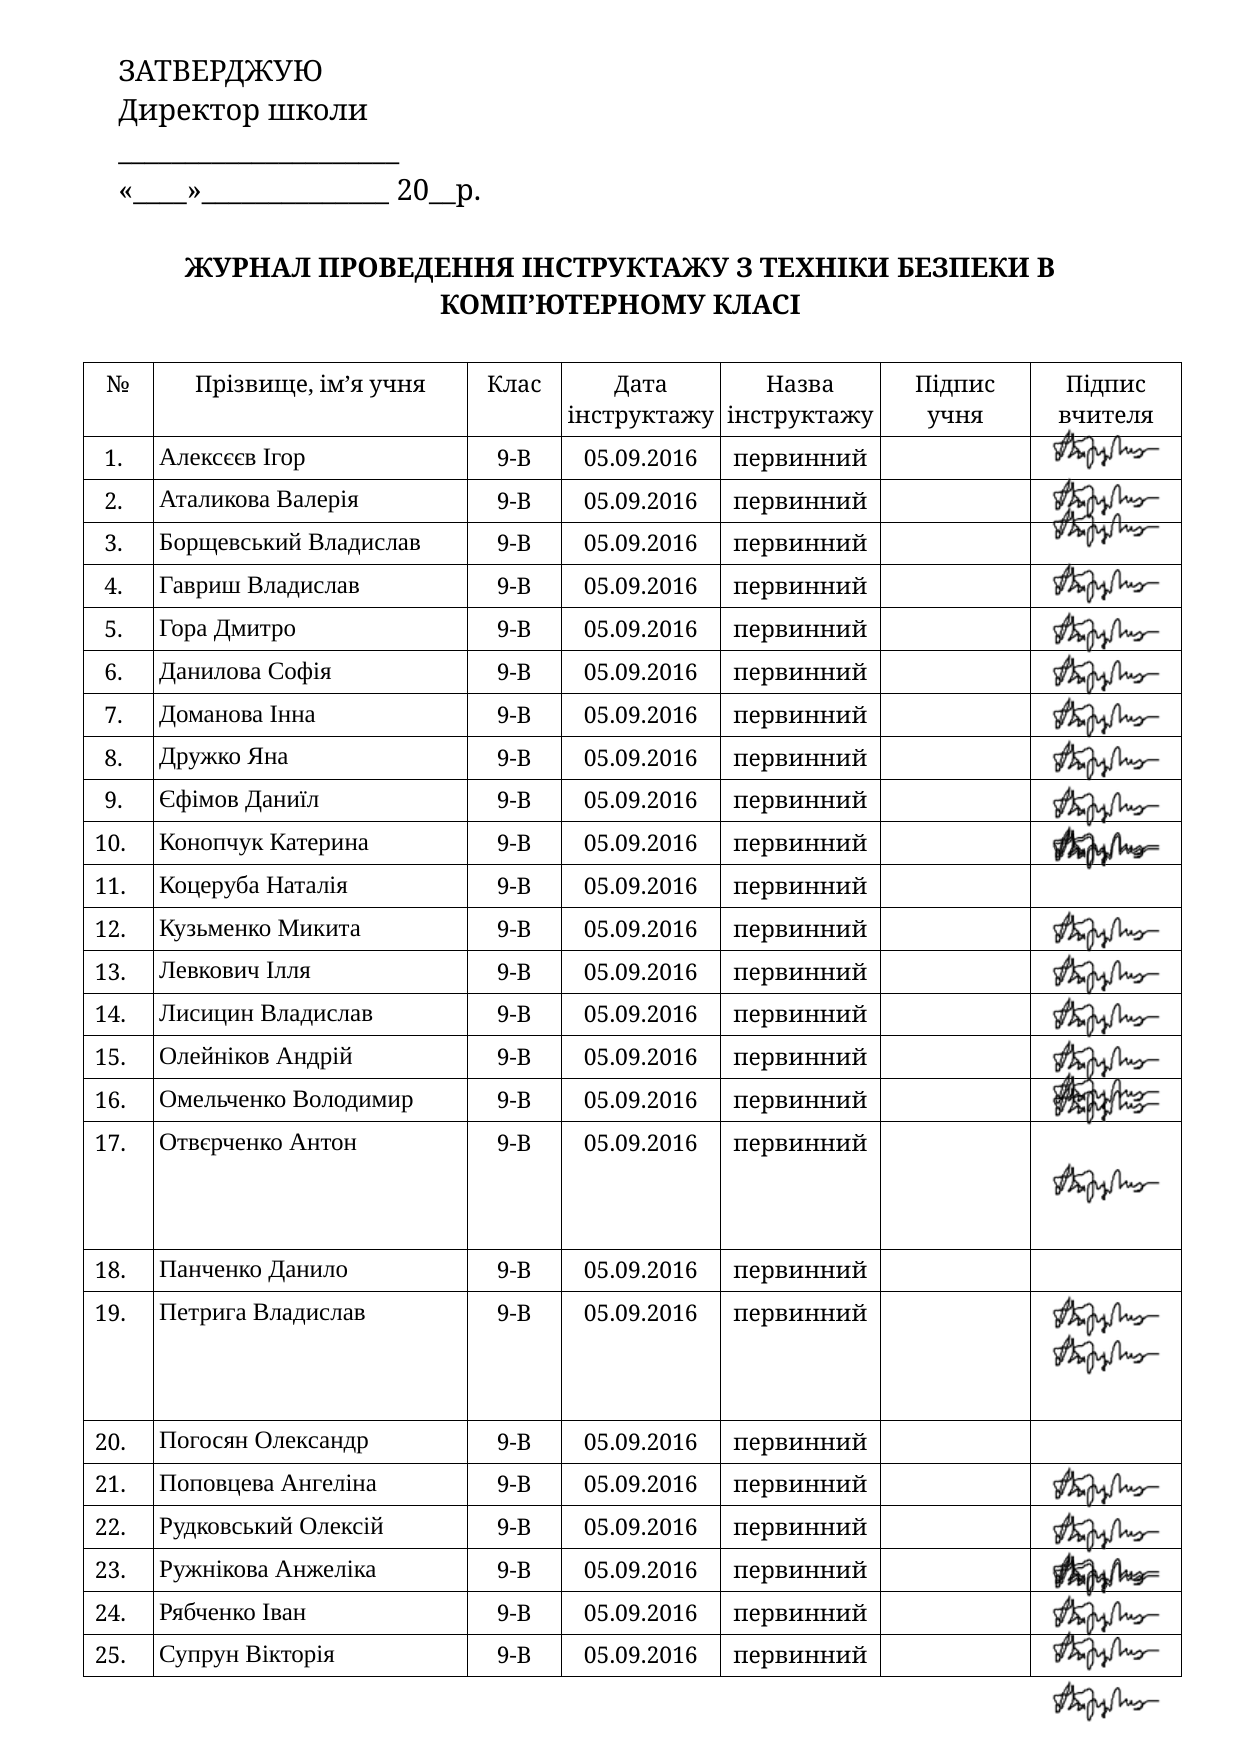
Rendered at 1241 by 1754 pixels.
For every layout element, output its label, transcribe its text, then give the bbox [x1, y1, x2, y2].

table_cell [1031, 1036, 1048, 1078]
table_cell 05.09.2016 [562, 737, 720, 778]
table_cell первинний [721, 1122, 880, 1249]
table_cell [1031, 789, 1048, 821]
table_cell [1164, 523, 1181, 564]
table_cell [84, 1122, 153, 1249]
text ЖУРНАЛ ПРОВЕДЕННЯ ІНСТРУКТАЖУ З ТЕХНІКИ БЕЗПЕКИ В КОМП’ЮТЕРНОМУ КЛАСІ [118, 248, 1122, 322]
table_cell Алексєєв Ігор [154, 437, 467, 479]
table_cell 05.09.2016 [562, 994, 720, 1035]
picture [1048, 421, 1164, 878]
text «____»______________ 20__р. [118, 169, 1122, 209]
table_cell 9-В [468, 523, 561, 564]
table_cell 05.09.2016 [562, 523, 720, 564]
table_cell Ружнікова Анжеліка [154, 1549, 467, 1591]
table_cell [84, 651, 153, 693]
table_cell 05.09.2016 [562, 1292, 720, 1419]
table_header № [84, 363, 153, 436]
table_cell первинний [721, 822, 880, 864]
table_cell 05.09.2016 [562, 694, 720, 736]
table_cell [1164, 1036, 1181, 1078]
table_cell 05.09.2016 [562, 780, 720, 821]
table_cell [1031, 951, 1048, 992]
table_cell [1031, 1464, 1048, 1505]
table_cell 9-В [468, 1464, 561, 1505]
table_cell 9-В [468, 1122, 561, 1249]
table_cell [881, 1592, 1030, 1634]
table_cell 05.09.2016 [562, 865, 720, 907]
table_cell [1164, 651, 1181, 693]
table_cell [881, 780, 1030, 821]
table_cell первинний [721, 780, 880, 821]
table_cell [1031, 1635, 1048, 1676]
table_cell 05.09.2016 [562, 951, 720, 992]
table_cell [1031, 780, 1048, 788]
table_cell [881, 951, 1030, 992]
table_cell [84, 822, 153, 864]
table_cell Єфімов Даниїл [154, 780, 467, 821]
table_cell Рудковський Олексій [154, 1506, 467, 1548]
table_cell Супрун Вікторія [154, 1635, 467, 1676]
table_cell первинний [721, 437, 880, 479]
table_cell [1164, 608, 1181, 650]
table_cell [1031, 694, 1048, 736]
table_cell [84, 694, 153, 736]
table_cell 9-В [468, 1079, 561, 1121]
table_cell Доманова Інна [154, 694, 467, 736]
table_cell [881, 908, 1030, 950]
table_cell первинний [721, 1079, 880, 1121]
table_cell 9-В [468, 951, 561, 992]
table_cell [84, 1292, 153, 1419]
table_header Назва інструктажу [721, 363, 880, 436]
table_cell первинний [721, 1549, 880, 1591]
table_cell первинний [721, 1506, 880, 1548]
table_cell [881, 1464, 1030, 1505]
table_cell [881, 1036, 1030, 1078]
table_cell [1164, 822, 1181, 864]
table_cell 9-В [468, 865, 561, 907]
table_cell [881, 694, 1030, 736]
table_cell [1031, 523, 1048, 564]
table_cell первинний [721, 1250, 880, 1291]
table_cell [1164, 951, 1181, 992]
table_cell 05.09.2016 [562, 822, 720, 864]
table_cell Отвєрченко Антон [154, 1122, 467, 1249]
table_cell первинний [721, 908, 880, 950]
table_cell 05.09.2016 [562, 1122, 720, 1249]
table_cell 9-В [468, 908, 561, 950]
table_cell [84, 523, 153, 564]
table_cell [881, 523, 1030, 564]
table_cell 05.09.2016 [562, 1635, 720, 1676]
table_cell [1031, 737, 1048, 778]
table_cell [881, 1421, 1030, 1462]
table_cell [1164, 437, 1181, 479]
table_cell 9-В [468, 651, 561, 693]
table_cell [1031, 651, 1048, 693]
table_cell [84, 1250, 153, 1291]
table_cell 05.09.2016 [562, 565, 720, 607]
table_cell 9-В [468, 780, 561, 821]
table_cell [1031, 480, 1048, 522]
table_cell [84, 865, 153, 907]
table_cell [84, 1592, 153, 1634]
table_cell [1031, 608, 1048, 650]
table_cell первинний [721, 1635, 880, 1676]
table_cell 9-В [468, 565, 561, 607]
table_header Підпис вчителя [1031, 363, 1181, 436]
table_cell [1031, 1592, 1048, 1634]
picture [1048, 1155, 1164, 1212]
table_cell 9-В [468, 1292, 561, 1419]
table_cell [84, 908, 153, 950]
table_cell 9-В [468, 608, 561, 650]
table_cell [881, 480, 1030, 522]
table_cell [1031, 822, 1048, 864]
table_cell [881, 822, 1030, 864]
table_cell Лисицин Владислав [154, 994, 467, 1035]
table_cell 05.09.2016 [562, 1079, 720, 1121]
table_cell 9-В [468, 1549, 561, 1591]
table_cell 05.09.2016 [562, 1506, 720, 1548]
table_cell Панченко Данило [154, 1250, 467, 1291]
table_cell Омельченко Володимир [154, 1079, 467, 1121]
table_cell [84, 780, 153, 821]
table_cell первинний [721, 1292, 880, 1419]
table_cell 9-В [468, 737, 561, 778]
table_cell 9-В [468, 437, 561, 479]
table_cell [1164, 1549, 1181, 1591]
table_cell 9-В [468, 1592, 561, 1634]
table_cell [1164, 789, 1181, 821]
table_cell Борщевський Владислав [154, 523, 467, 564]
table_cell [84, 737, 153, 778]
text ЗАТВЕРДЖУЮ [118, 50, 1122, 90]
table_cell [84, 1079, 153, 1121]
table_cell Петрига Владислав [154, 1292, 467, 1419]
table_cell [84, 1464, 153, 1505]
table_cell первинний [721, 565, 880, 607]
table_cell Погосян Олександр [154, 1421, 467, 1462]
table_cell [1164, 780, 1181, 788]
table_cell [1164, 737, 1181, 778]
table_cell [1031, 1549, 1048, 1591]
table_cell [1031, 865, 1181, 907]
table_cell 05.09.2016 [562, 651, 720, 693]
table_cell Гавриш Владислав [154, 565, 467, 607]
table_cell Левкович Ілля [154, 951, 467, 992]
table_cell [881, 1292, 1030, 1419]
picture [1048, 1459, 1164, 1730]
text _____________________ [118, 129, 1122, 169]
table_cell Дружко Яна [154, 737, 467, 778]
table_cell Коцеруба Наталія [154, 865, 467, 907]
table_cell Олейніков Андрій [154, 1036, 467, 1078]
table_cell первинний [721, 1464, 880, 1505]
table_cell [881, 1549, 1030, 1591]
table_cell [1164, 1592, 1181, 1634]
table_cell [881, 1122, 1030, 1249]
table_cell 05.09.2016 [562, 437, 720, 479]
table_cell [84, 437, 153, 479]
table_cell [84, 608, 153, 650]
table_cell 9-В [468, 1506, 561, 1548]
table_cell [1031, 1250, 1181, 1288]
table_cell 05.09.2016 [562, 1036, 720, 1078]
table_cell [881, 1079, 1030, 1121]
table_cell первинний [721, 1421, 880, 1462]
table_cell первинний [721, 480, 880, 522]
table_cell 9-В [468, 1635, 561, 1676]
table_cell [1031, 908, 1048, 950]
table_cell 9-В [468, 1421, 561, 1462]
table_cell [1164, 694, 1181, 736]
table_cell Данилова Софія [154, 651, 467, 693]
table_cell 05.09.2016 [562, 908, 720, 950]
table_cell [1031, 1292, 1181, 1419]
table_cell первинний [721, 865, 880, 907]
table_cell первинний [721, 1036, 880, 1078]
table_cell первинний [721, 951, 880, 992]
table_cell [84, 1421, 153, 1462]
table_cell 9-В [468, 694, 561, 736]
table_cell [1164, 994, 1181, 1035]
table_header Підпис учня [881, 363, 1030, 436]
table_cell [881, 865, 1030, 907]
text Директор школи [118, 90, 1122, 129]
table_cell 05.09.2016 [562, 1549, 720, 1591]
table_cell [881, 1635, 1030, 1676]
table_cell Гора Дмитро [154, 608, 467, 650]
table_cell 05.09.2016 [562, 608, 720, 650]
table_cell 05.09.2016 [562, 480, 720, 522]
table_cell [84, 1506, 153, 1548]
table_cell [84, 565, 153, 607]
table_cell [1164, 1464, 1181, 1505]
table_cell [881, 994, 1030, 1035]
table_cell [84, 480, 153, 522]
table_cell первинний [721, 1592, 880, 1634]
picture [1048, 903, 1164, 1133]
table_cell 9-В [468, 1250, 561, 1291]
table_cell первинний [721, 651, 880, 693]
table_cell [881, 437, 1030, 479]
table_cell 05.09.2016 [562, 1592, 720, 1634]
table_cell [84, 1635, 153, 1676]
table_cell Аталикова Валерія [154, 480, 467, 522]
table_cell [84, 951, 153, 992]
table_header Клас [468, 363, 561, 436]
table_header Дата інструктажу [562, 363, 720, 436]
table_cell [881, 1250, 1030, 1291]
table_cell 05.09.2016 [562, 1421, 720, 1462]
table_cell [881, 608, 1030, 650]
table_cell [1031, 1079, 1048, 1121]
table_cell [1164, 1635, 1181, 1676]
table_cell [1031, 565, 1048, 607]
picture [1048, 1288, 1164, 1383]
table_cell Конопчук Катерина [154, 822, 467, 864]
table_cell Рябченко Іван [154, 1592, 467, 1634]
table_cell 9-В [468, 480, 561, 522]
table_cell [84, 1549, 153, 1591]
table_cell [881, 565, 1030, 607]
table_cell 9-В [468, 994, 561, 1035]
table_cell первинний [721, 523, 880, 564]
table_cell [1031, 437, 1048, 479]
table_cell 9-В [468, 822, 561, 864]
table_cell 05.09.2016 [562, 1250, 720, 1291]
table_cell Кузьменко Микита [154, 908, 467, 950]
table_cell [1164, 565, 1181, 607]
table_cell [1031, 1506, 1048, 1548]
table_cell 05.09.2016 [562, 1464, 720, 1505]
table_cell [881, 737, 1030, 778]
table_cell [1031, 994, 1048, 1035]
table_cell первинний [721, 608, 880, 650]
table_cell [1164, 480, 1181, 522]
table_cell [1164, 908, 1181, 950]
table_cell первинний [721, 694, 880, 736]
table_cell [1031, 1122, 1181, 1249]
table_cell [84, 1036, 153, 1078]
table_header Прізвище, ім’я учня [154, 363, 467, 436]
table_cell Поповцева Ангеліна [154, 1464, 467, 1505]
table_cell [84, 994, 153, 1035]
table_cell [881, 651, 1030, 693]
table_cell [1164, 1079, 1181, 1121]
table_cell [1031, 1421, 1181, 1462]
table_cell первинний [721, 737, 880, 778]
table_cell [881, 1506, 1030, 1548]
table_cell первинний [721, 994, 880, 1035]
table_cell [1164, 1506, 1181, 1548]
table_cell 9-В [468, 1036, 561, 1078]
